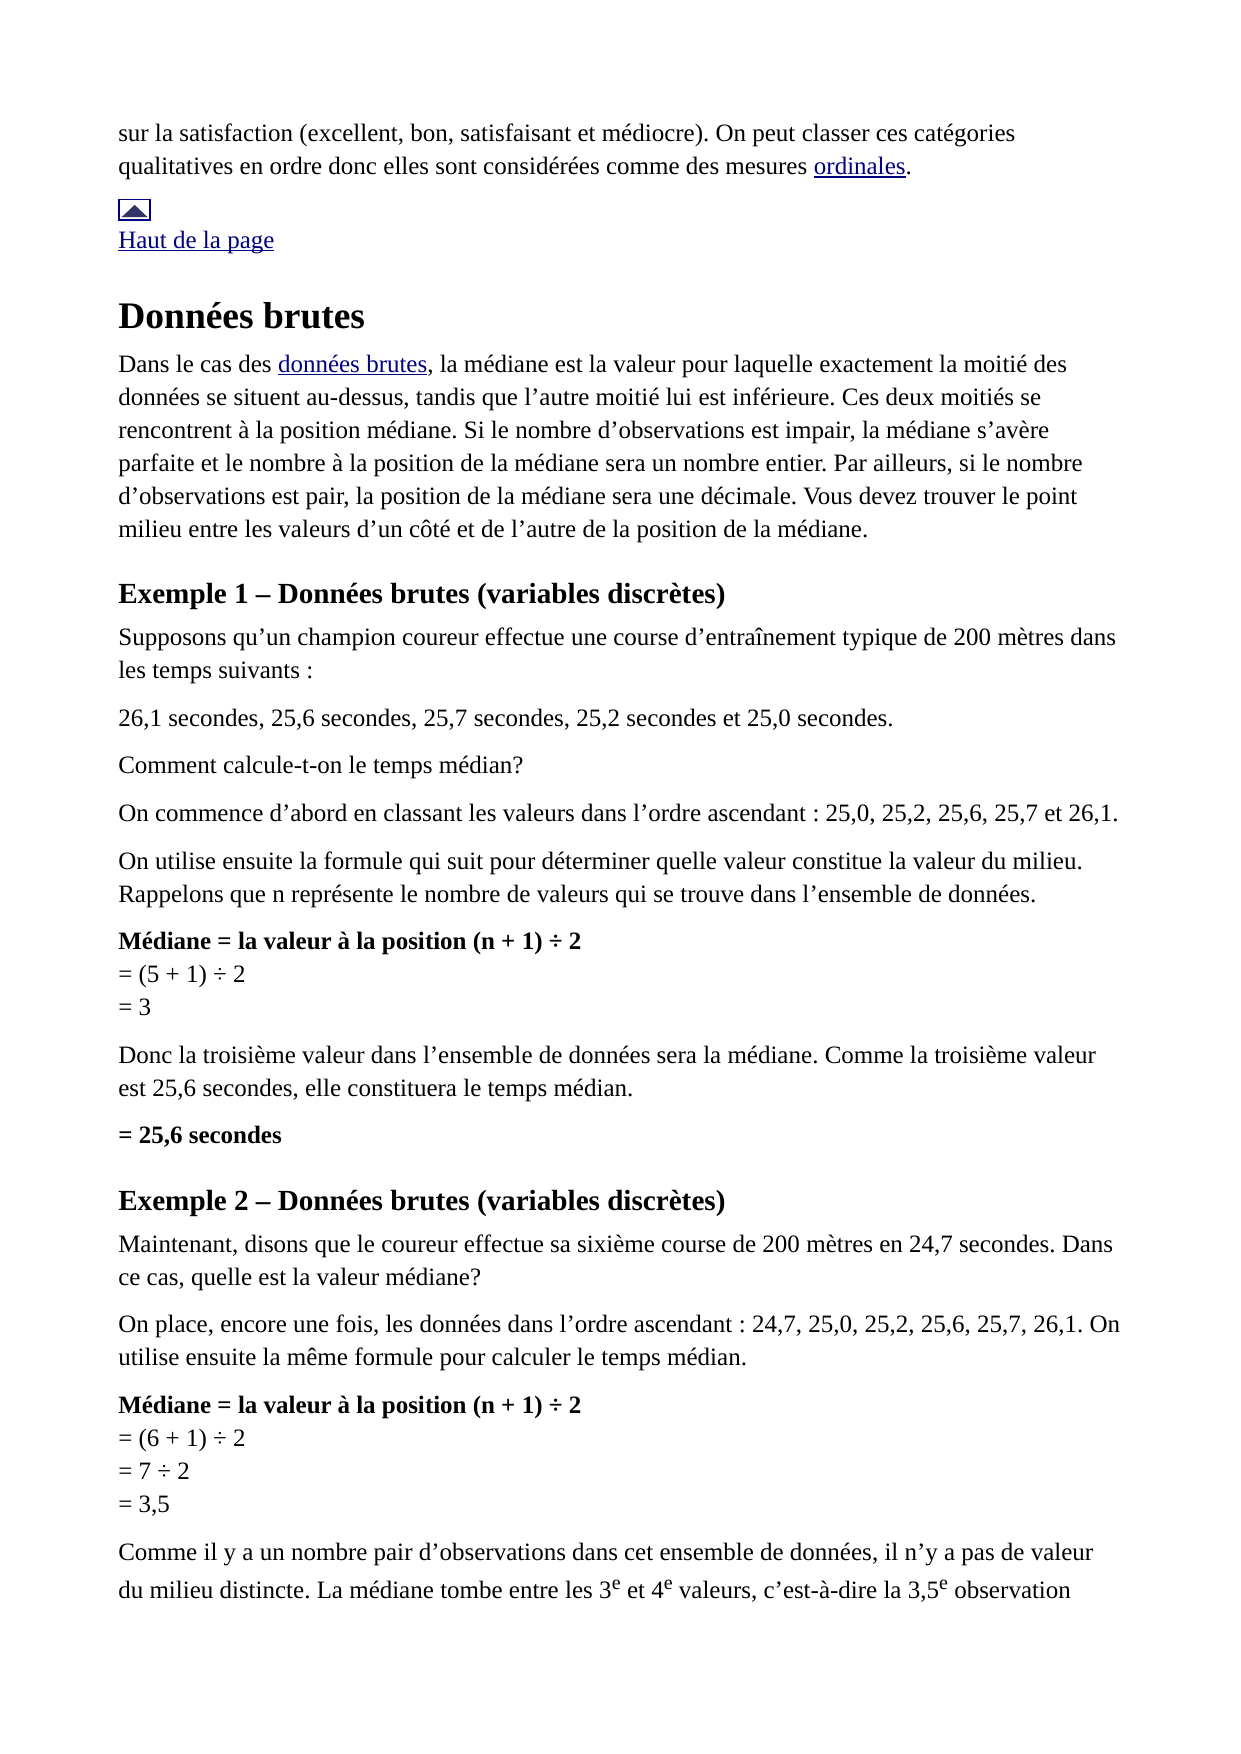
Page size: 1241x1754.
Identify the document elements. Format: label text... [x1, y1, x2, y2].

subtitle Exemple 1 – Données brutes (variables discrètes) [118, 576, 1122, 610]
text Comme il y a un nombre pair d’observations dans cet ensemble de données, il n’y a pas de valeur du milieu distincte. La médiane tombe entre les 3e et 4e valeurs, c’est-à-dire la 3,5e observation [118, 1537, 1122, 1604]
text Médiane = la valeur à la position (n + 1) ÷ 2 = (6 + 1) ÷ 2 = 7 ÷ 2 = 3,5 [118, 1390, 1122, 1518]
text Supposons qu’un champion coureur effectue une course d’entraînement typique de 200 mètres dans les temps suivants : [118, 622, 1122, 684]
text Dans le cas des données brutes, la médiane est la valeur pour laquelle exactement la moitié des données se situent au-dessus, tandis que l’autre moitié lui est inférieure. Ces deux moitiés se rencontrent à la position médiane. Si le nombre d’observations est impair, la médiane s’avère parfaite et le nombre à la position de la médiane sera un nombre entier. Par ailleurs, si le nombre d’observations est pair, la position de la médiane sera une décimale. Vous devez trouver le point milieu entre les valeurs d’un côté et de l’autre de la position de la médiane. [118, 349, 1122, 543]
subtitle Données brutes [118, 293, 1122, 336]
text sur la satisfaction (excellent, bon, satisfaisant et médiocre). On peut classer ces catégories qualitatives en ordre donc elles sont considérées comme des mesures ordinales. [118, 118, 1122, 180]
text 26,1 secondes, 25,6 secondes, 25,7 secondes, 25,2 secondes et 25,0 secondes. [118, 703, 1122, 732]
text On commence d’abord en classant les valeurs dans l’ordre ascendant : 25,0, 25,2, 25,6, 25,7 et 26,1. [118, 798, 1122, 827]
subtitle Exemple 2 – Données brutes (variables discrètes) [118, 1183, 1122, 1216]
text On place, encore une fois, les données dans l’ordre ascendant : 24,7, 25,0, 25,2, 25,6, 25,7, 26,1. On utilise ensuite la même formule pour calculer le temps médian. [118, 1309, 1122, 1371]
text = 25,6 secondes [118, 1121, 1122, 1149]
text Comment calcule-t-on le temps médian? [118, 751, 1122, 779]
text Médiane = la valeur à la position (n + 1) ÷ 2 = (5 + 1) ÷ 2 = 3 [118, 926, 1122, 1021]
text Haut de la page [118, 199, 1122, 254]
text Donc la troisième valeur dans l’ensemble de données sera la médiane. Comme la troisième valeur est 25,6 secondes, elle constituera le temps médian. [118, 1040, 1122, 1102]
text Maintenant, disons que le coureur effectue sa sixième course de 200 mètres en 24,7 secondes. Dans ce cas, quelle est la valeur médiane? [118, 1229, 1122, 1291]
text On utilise ensuite la formule qui suit pour déterminer quelle valeur constitue la valeur du milieu. Rappelons que n représente le nombre de valeurs qui se trouve dans l’ensemble de données. [118, 846, 1122, 907]
picture [120, 200, 149, 219]
